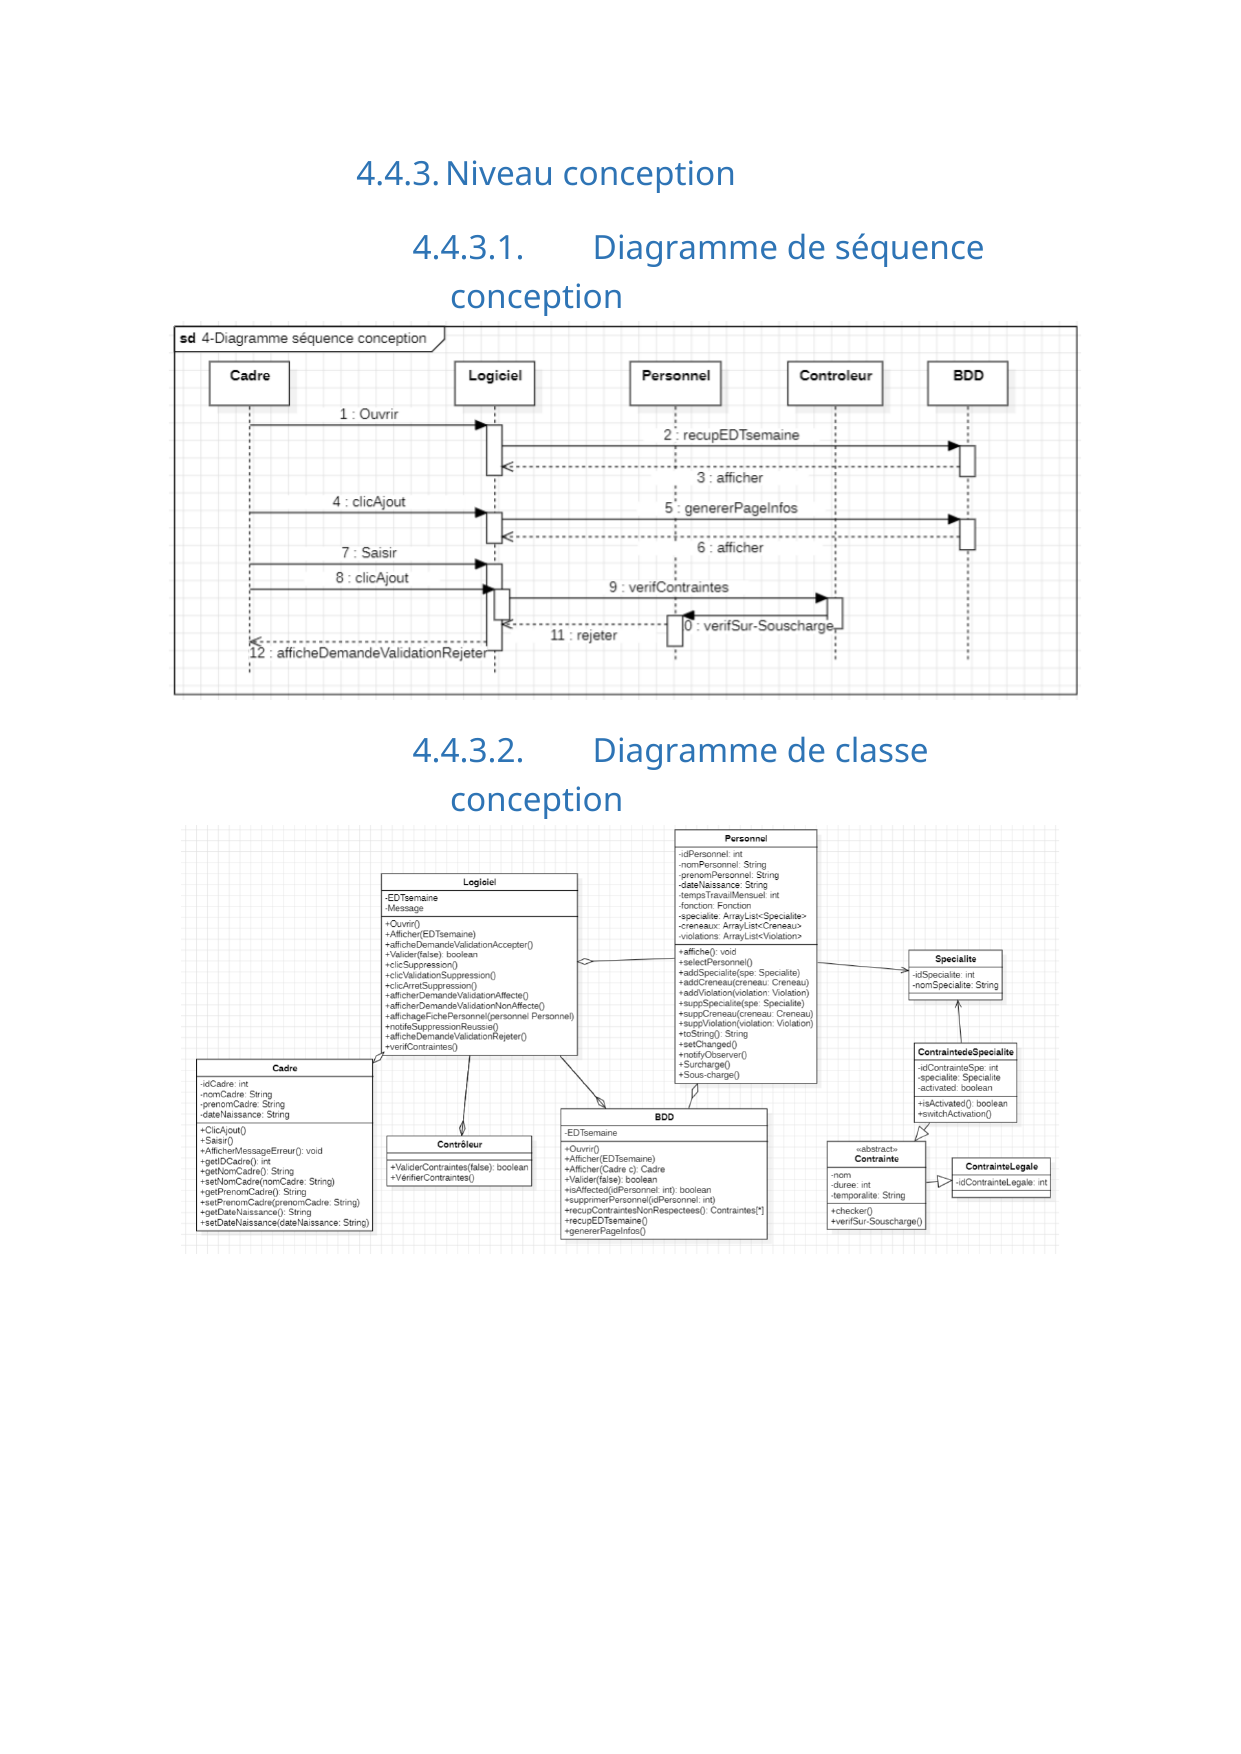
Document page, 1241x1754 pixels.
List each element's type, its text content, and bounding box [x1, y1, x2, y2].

picture [168, 321, 1082, 700]
subtitle Diagramme de classe conception [412, 727, 1090, 822]
picture [181, 825, 1060, 1254]
subtitle Diagramme de séquence conception [412, 224, 1090, 318]
subtitle Niveau conception [356, 150, 1090, 195]
